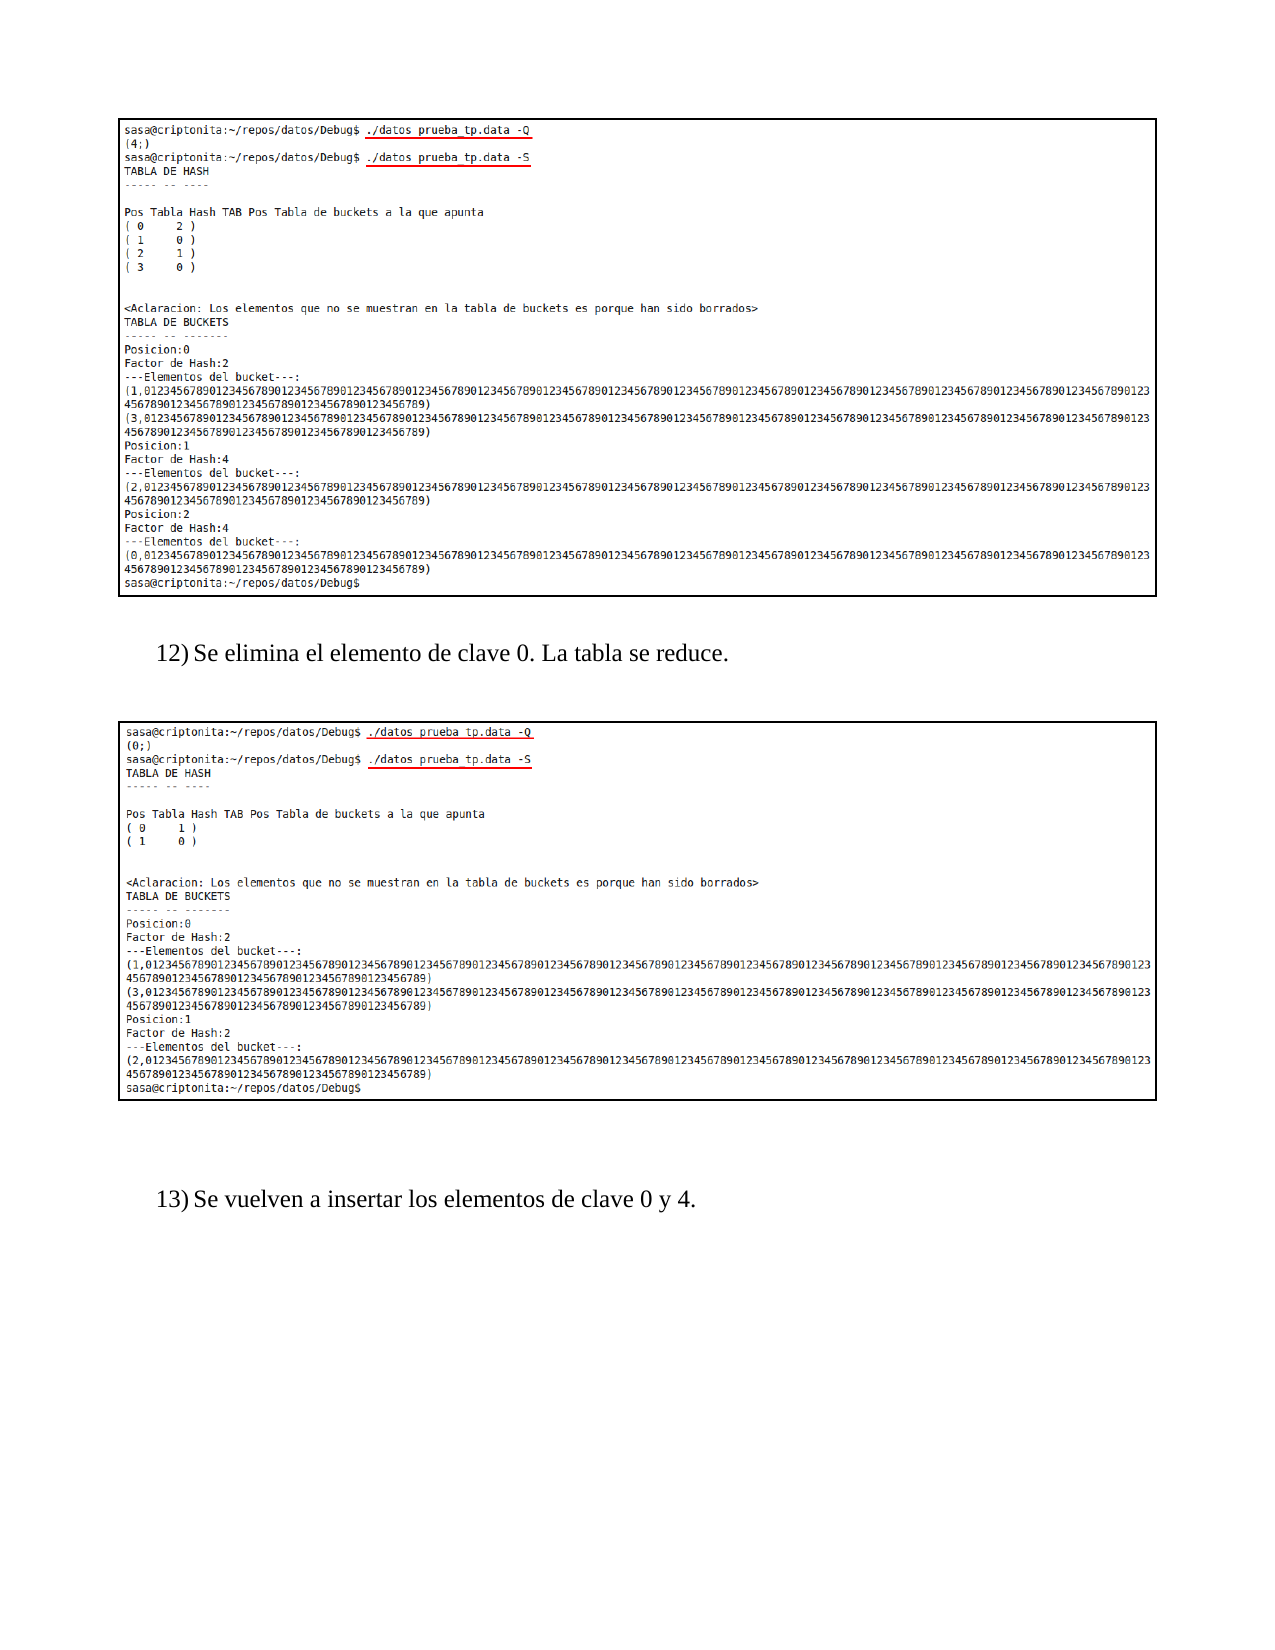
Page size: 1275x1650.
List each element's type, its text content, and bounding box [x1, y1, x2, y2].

list Se vuelven a insertar los elementos de clave 0 y 4. [156, 1184, 1157, 1213]
picture [123, 123, 1152, 592]
list Se elimina el elemento de clave 0. La tabla se reduce. [156, 638, 1157, 667]
picture [123, 726, 1152, 1097]
